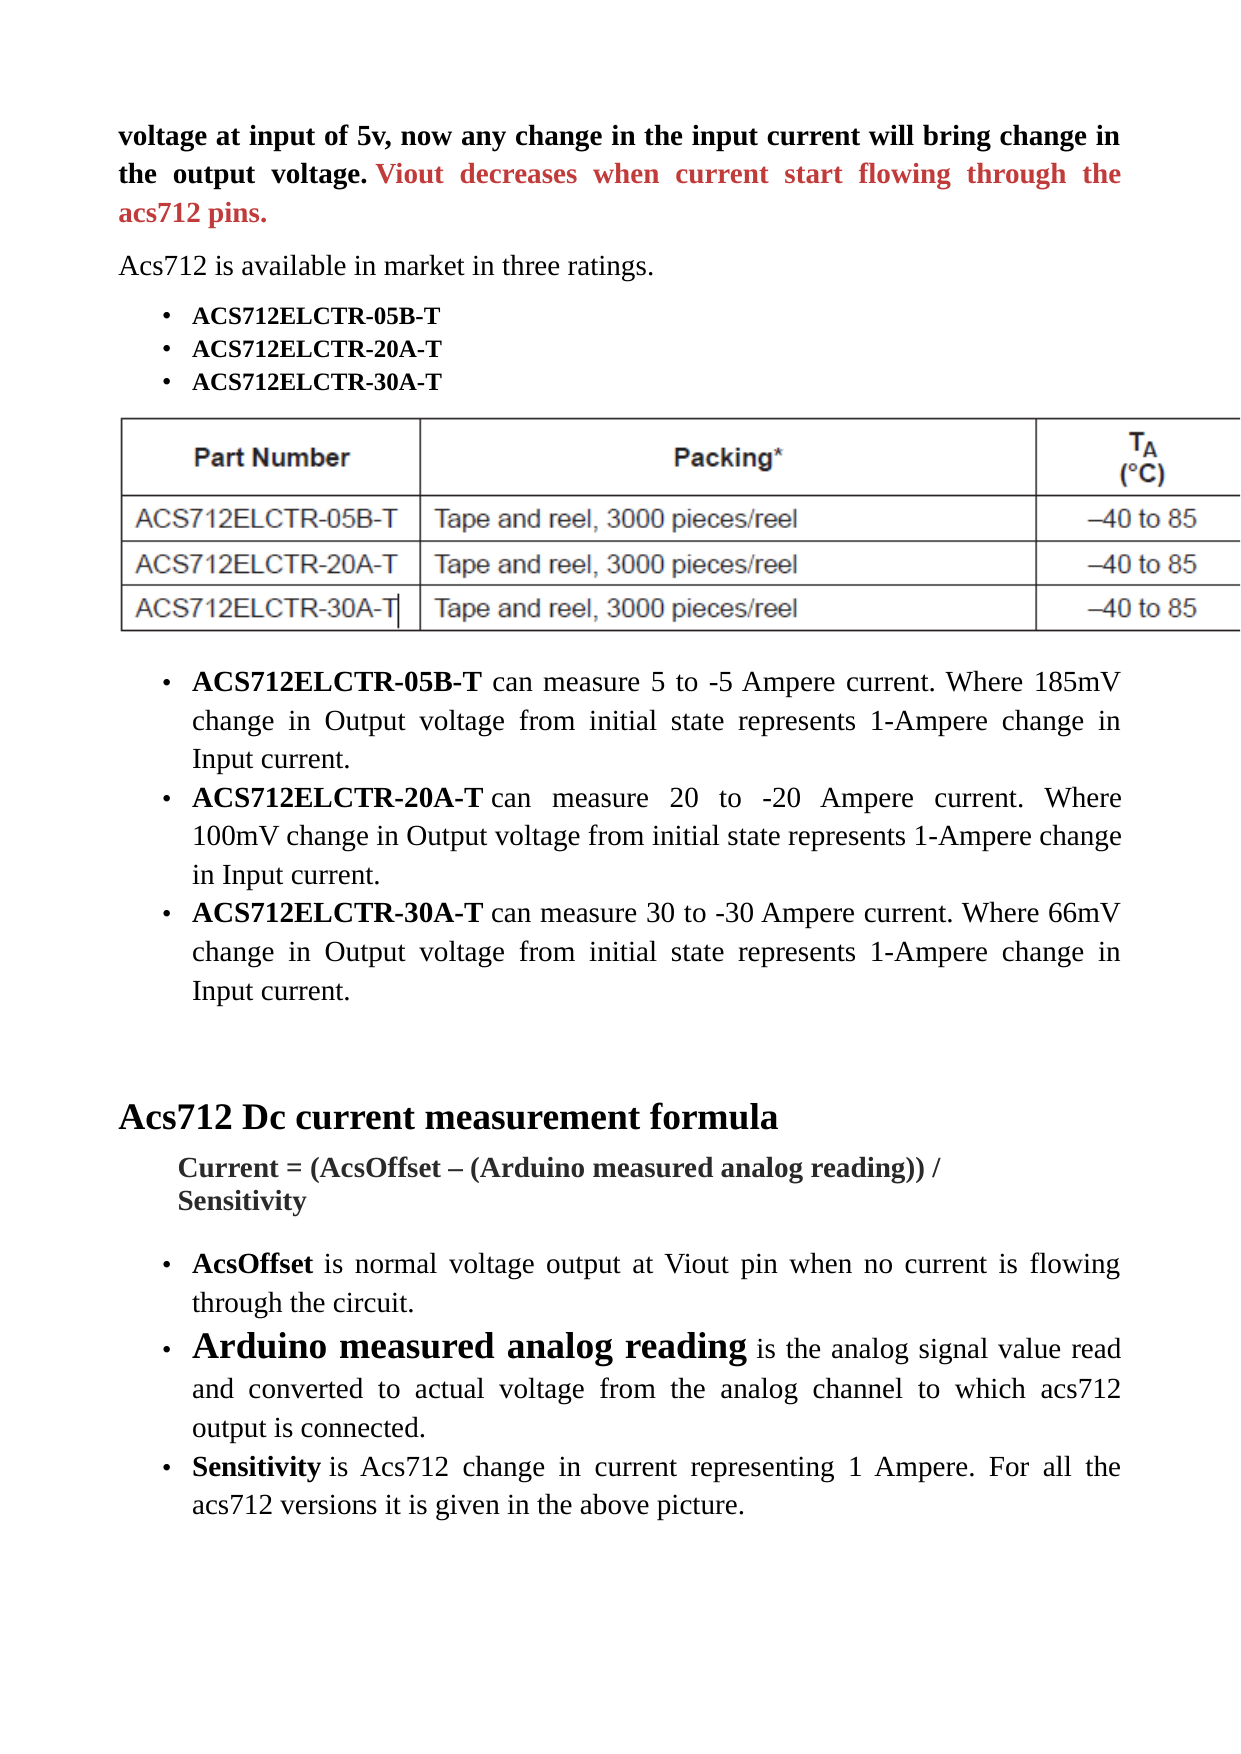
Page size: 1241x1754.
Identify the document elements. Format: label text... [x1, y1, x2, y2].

text ​ [118, 1026, 1122, 1054]
list Sensitivity is Acs712 change in current representing 1 Ampere. For all the acs712 versions it is given in the above picture. [162, 1449, 1122, 1521]
list ACS712ELCTR-20A-T can measure 20 to -20 Ampere current. Where 100mV change in Output voltage from initial state represents 1-Ampere change in Input current. [162, 780, 1122, 891]
list ACS712ELCTR-20A-T [162, 334, 1122, 363]
text voltage at input of 5v, now any change in the input current will bring change in the output voltage. Viout decreases when current start flowing through the acs712 pins. [118, 118, 1122, 229]
list ACS712ELCTR-30A-T [162, 367, 1122, 396]
list Arduino measured analog reading is the analog signal value read and converted to actual voltage from the analog channel to which acs712 output is connected. [162, 1323, 1122, 1444]
list ACS712ELCTR-05B-T can measure 5 to -5 Ampere current. Where 185mV change in Output voltage from initial state represents 1-Ampere change in Input current. [162, 664, 1122, 775]
subtitle Acs712 Dc current measurement formula [118, 1094, 1122, 1137]
text Acs712 is available in market in three ratings. [118, 248, 1122, 282]
list ACS712ELCTR-30A-T can measure 30 to -30 Ampere current. Where 66mV change in Output voltage from initial state represents 1-Ampere change in Input current. [162, 896, 1122, 1006]
picture [118, 415, 1241, 641]
list ACS712ELCTR-05B-T [162, 301, 1122, 330]
text Current = (AcsOffset – (Arduino measured analog reading)) / Sensitivity [177, 1150, 1063, 1217]
list AcsOffset is normal voltage output at Viout pin when no current is flowing through the circuit. [162, 1246, 1122, 1318]
